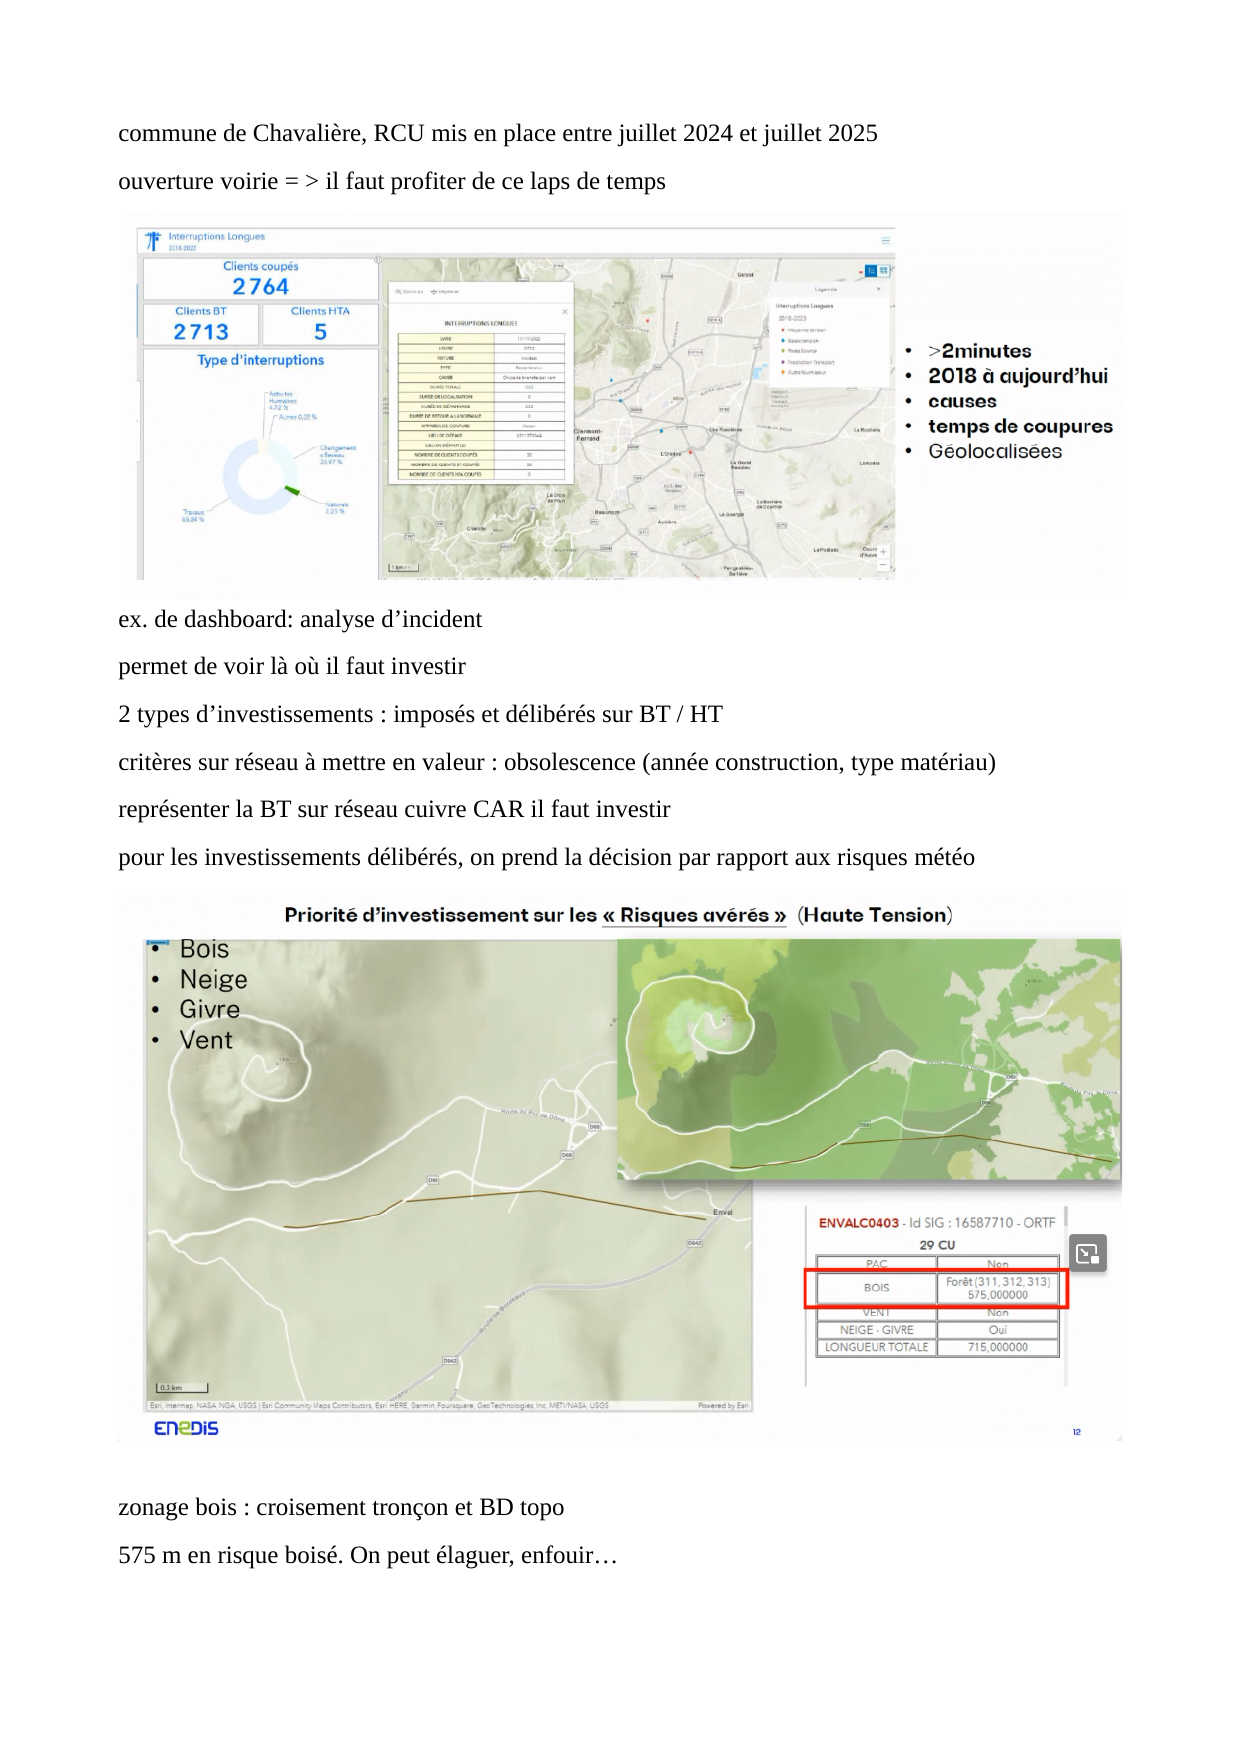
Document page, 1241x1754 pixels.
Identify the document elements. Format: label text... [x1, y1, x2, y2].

text ex. de dashboard: analyse d’incident [118, 600, 1122, 632]
text pour les investissements délibérés, on prend la décision par rapport aux risques météo [118, 842, 1122, 871]
text commune de Chavalière, RCU mis en place entre juillet 2024 et juillet 2025 [118, 118, 1122, 147]
picture [118, 889, 1123, 1441]
text zonage bois : croisement tronçon et BD topo [118, 1492, 1122, 1521]
text représenter la BT sur réseau cuivre CAR il faut investir [118, 794, 1122, 823]
picture [118, 213, 1123, 600]
text 2 types d’investissements : imposés et délibérés sur BT / HT [118, 699, 1122, 728]
text permet de voir là où il faut investir [118, 651, 1122, 680]
text ouverture voirie = > il faut profiter de ce laps de temps [118, 166, 1122, 194]
text critères sur réseau à mettre en valeur : obsolescence (année construction, type matériau) [118, 747, 1122, 775]
text 575 m en risque boisé. On peut élaguer, enfouir… [118, 1540, 1122, 1568]
